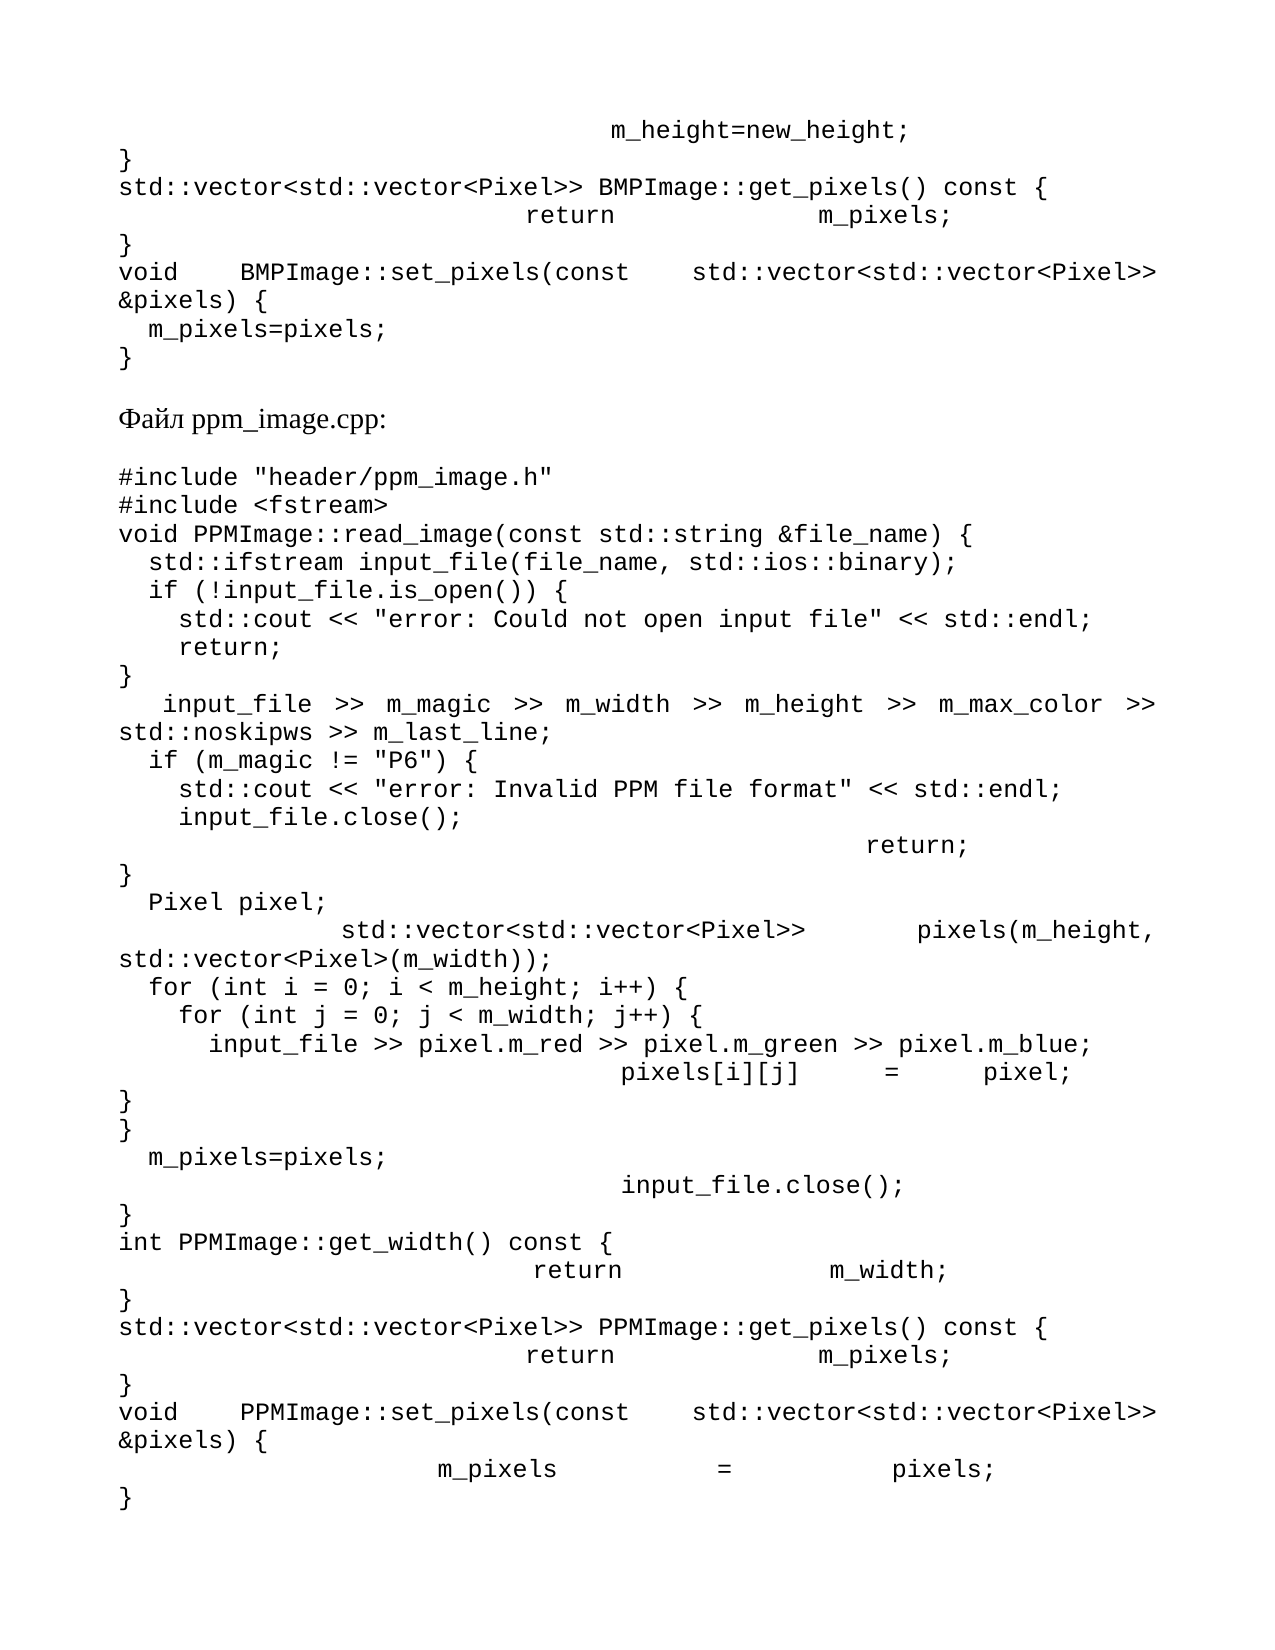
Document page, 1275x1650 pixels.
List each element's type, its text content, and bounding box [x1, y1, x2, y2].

text #include "header/ppm_image.h" [118, 464, 1157, 493]
text #include <fstream> [118, 493, 1157, 521]
text void PPMImage::set_pixels(const std::vector<std::vector<Pixel>> &pixels) { [118, 1399, 1157, 1456]
text if (m_magic != "P6") { [118, 748, 1157, 776]
text return m_pixels; } [118, 203, 1157, 260]
text input_file.close(); [118, 804, 1157, 833]
text int PPMImage::get_width() const { [118, 1229, 1157, 1258]
text } [118, 663, 1157, 691]
text m_height=new_height; } [118, 118, 1157, 175]
text return; } [118, 833, 1157, 889]
text std::vector<std::vector<Pixel>> BMPImage::get_pixels() const { [118, 175, 1157, 203]
text std::cout << "error: Could not open input file" << std::endl; [118, 606, 1157, 634]
text m_pixels=pixels; [118, 316, 1157, 345]
text } [118, 1116, 1157, 1144]
text Файл ppm_image.cpp: [118, 401, 1157, 436]
text return m_width; } [118, 1258, 1157, 1314]
text std::ifstream input_file(file_name, std::ios::binary); [118, 549, 1157, 578]
text Pixel pixel; [118, 889, 1157, 918]
text return m_pixels; } [118, 1343, 1157, 1399]
text for (int j = 0; j < m_width; j++) { [118, 1003, 1157, 1031]
text input_file >> m_magic >> m_width >> m_height >> m_max_color >> std::noskipws >> m_last_line; [118, 691, 1157, 748]
text std::vector<std::vector<Pixel>> pixels(m_height, std::vector<Pixel>(m_width)); [118, 918, 1157, 974]
text return; [118, 634, 1157, 663]
text void BMPImage::set_pixels(const std::vector<std::vector<Pixel>> &pixels) { [118, 260, 1157, 316]
text input_file.close(); } [118, 1173, 1157, 1229]
text std::vector<std::vector<Pixel>> PPMImage::get_pixels() const { [118, 1314, 1157, 1343]
text if (!input_file.is_open()) { [118, 578, 1157, 606]
text pixels[i][j] = pixel; } [118, 1059, 1157, 1116]
text m_pixels = pixels; } [118, 1456, 1157, 1513]
text input_file >> pixel.m_red >> pixel.m_green >> pixel.m_blue; [118, 1031, 1157, 1059]
text std::cout << "error: Invalid PPM file format" << std::endl; [118, 776, 1157, 804]
text void PPMImage::read_image(const std::string &file_name) { [118, 521, 1157, 549]
text } [118, 345, 1157, 373]
text for (int i = 0; i < m_height; i++) { [118, 974, 1157, 1003]
text m_pixels=pixels; [118, 1144, 1157, 1173]
